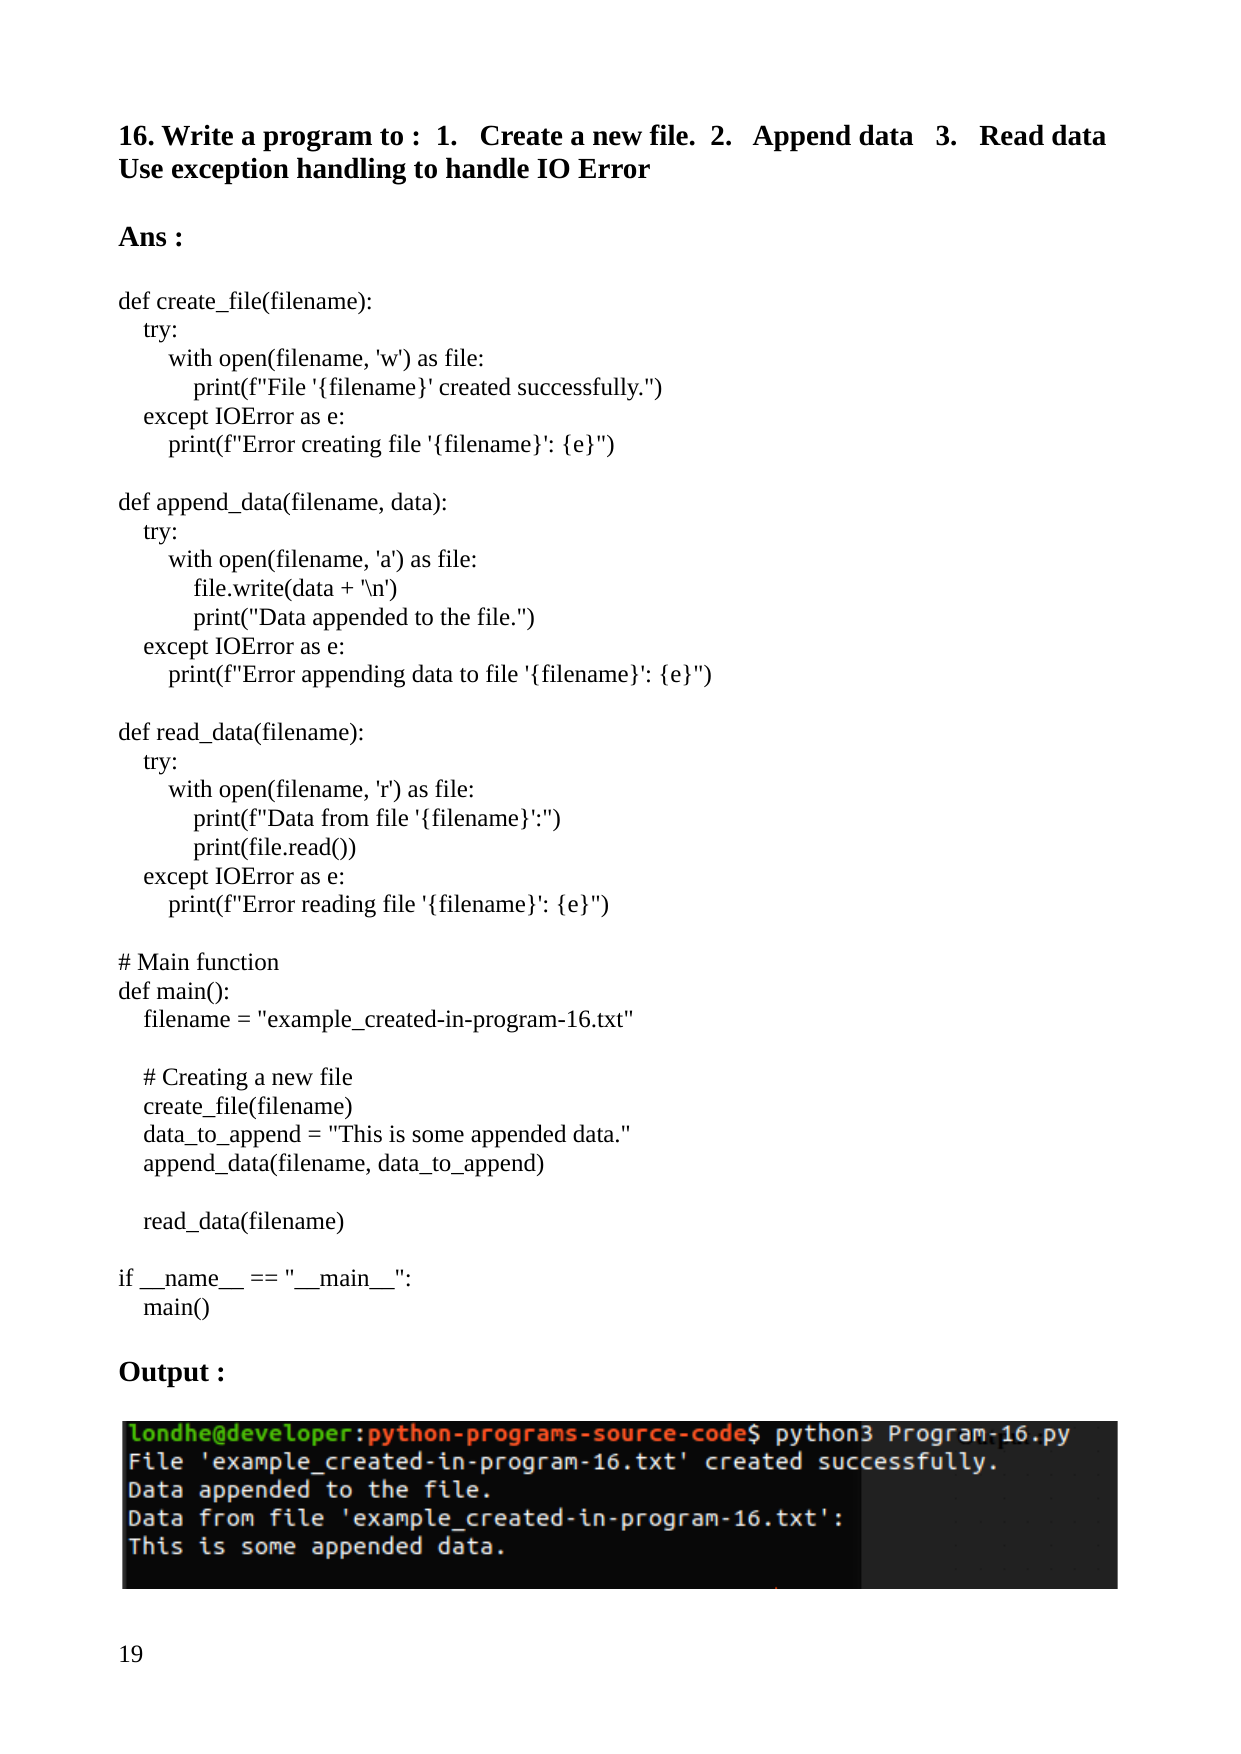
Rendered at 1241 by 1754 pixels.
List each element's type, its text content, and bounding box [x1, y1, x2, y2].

text def append_data(filename, data): [118, 487, 1122, 516]
text print(f"File '{filename}' created successfully.") [118, 372, 1122, 401]
text print("Data appended to the file.") [118, 602, 1122, 631]
text # Main function [118, 947, 1122, 976]
picture [122, 1421, 1118, 1589]
text filename = "example_created-in-program-16.txt" [118, 1004, 1122, 1033]
text try: [118, 516, 1122, 544]
text with open(filename, 'r') as file: [118, 774, 1122, 803]
text if __name__ == "__main__": [118, 1263, 1122, 1292]
text def create_file(filename): [118, 286, 1122, 314]
text Ans : [118, 219, 1122, 252]
text print(f"Data from file '{filename}':") [118, 803, 1122, 832]
text except IOError as e: [118, 861, 1122, 889]
text data_to_append = "This is some appended data." [118, 1119, 1122, 1148]
text print(f"Error reading file '{filename}': {e}") [118, 889, 1122, 918]
text def read_data(filename): [118, 717, 1122, 746]
text def main(): [118, 976, 1122, 1004]
text file.write(data + '\n') [118, 573, 1122, 602]
text # Creating a new file [118, 1062, 1122, 1091]
text print(file.read()) [118, 832, 1122, 861]
text append_data(filename, data_to_append) [118, 1148, 1122, 1177]
text Output : [118, 1354, 1122, 1388]
text with open(filename, 'w') as file: [118, 343, 1122, 372]
text except IOError as e: [118, 401, 1122, 429]
text with open(filename, 'a') as file: [118, 544, 1122, 573]
text read_data(filename) [118, 1206, 1122, 1234]
text print(f"Error appending data to file '{filename}': {e}") [118, 659, 1122, 688]
text create_file(filename) [118, 1091, 1122, 1119]
text try: [118, 314, 1122, 343]
text Use exception handling to handle IO Error [118, 152, 1122, 185]
text except IOError as e: [118, 631, 1122, 659]
text print(f"Error creating file '{filename}': {e}") [118, 429, 1122, 458]
text main() [118, 1292, 1122, 1321]
text 16. Write a program to : 1. Create a new file. 2. Append data 3. Read data [118, 118, 1122, 152]
text try: [118, 746, 1122, 774]
